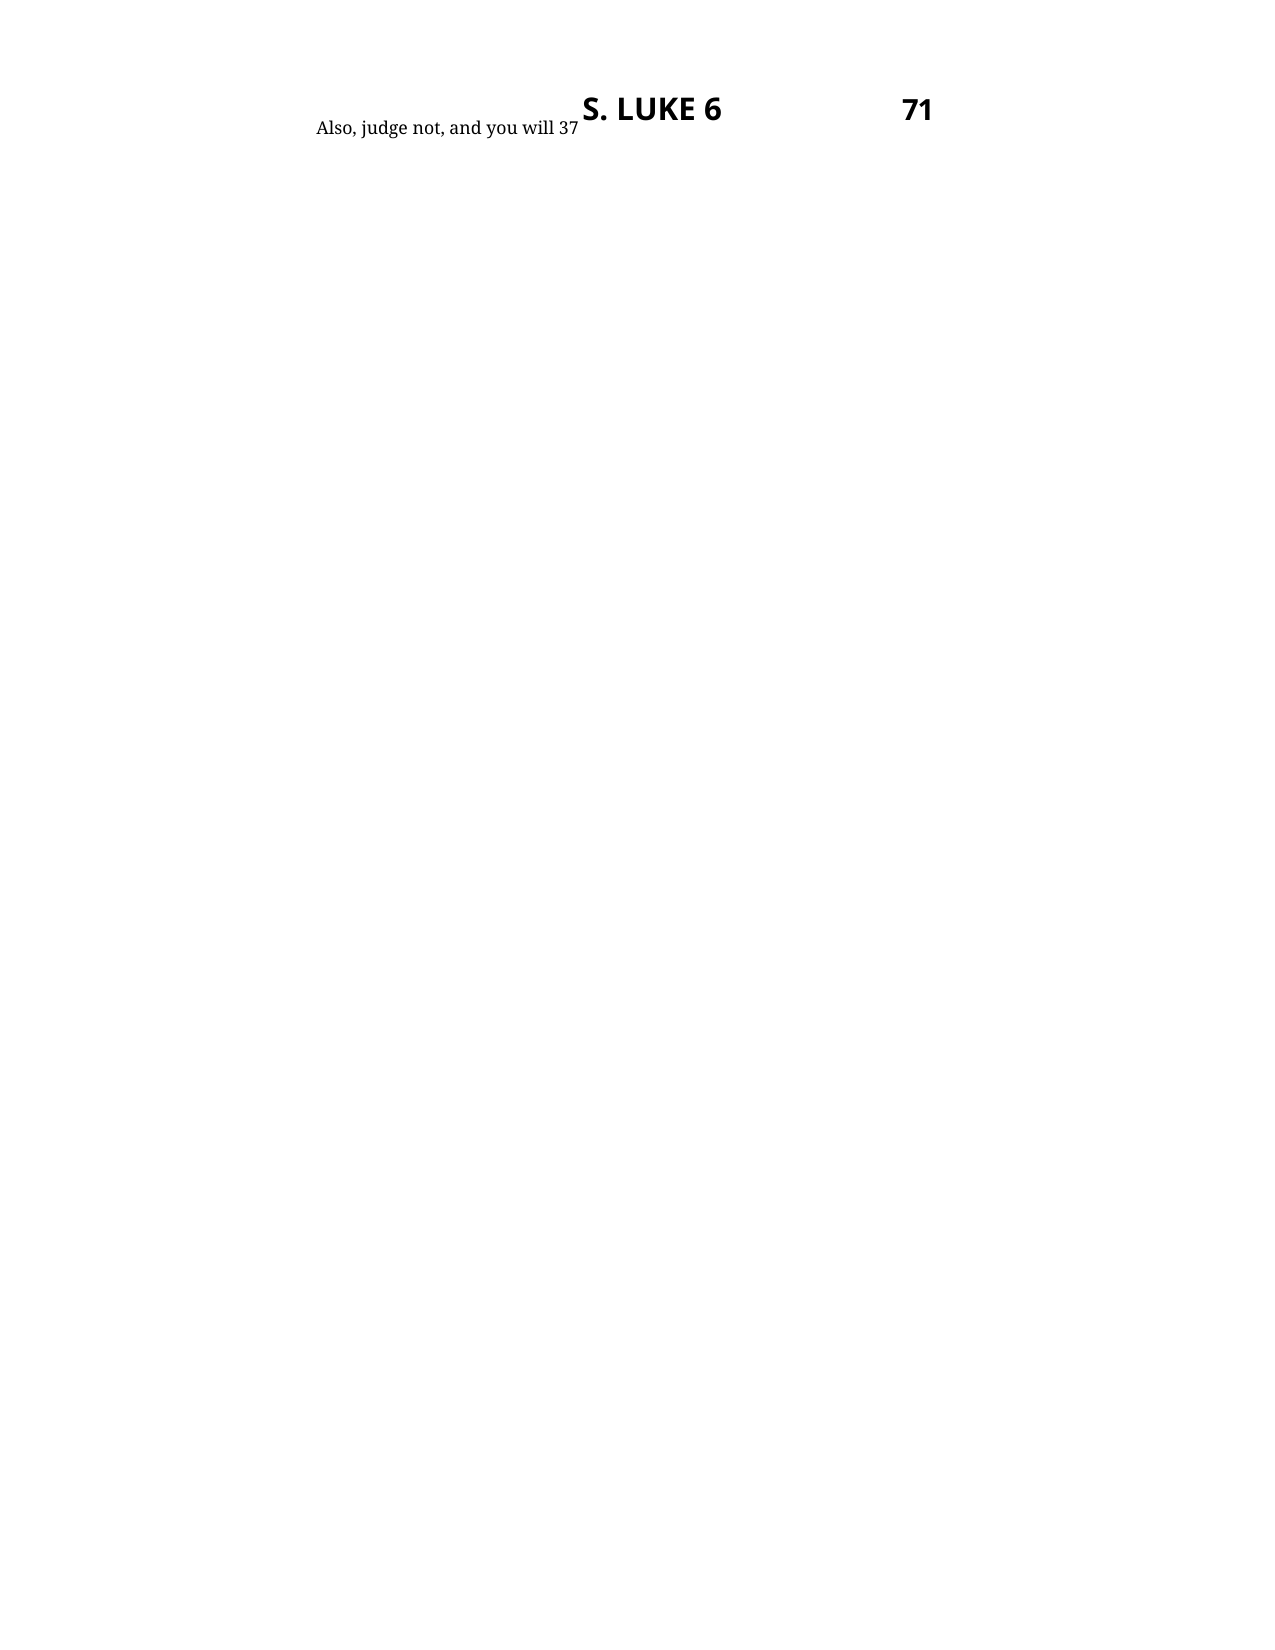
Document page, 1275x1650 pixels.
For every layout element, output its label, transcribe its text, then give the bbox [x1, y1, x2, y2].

text Also, judge not, and you will 37 [316, 118, 622, 138]
